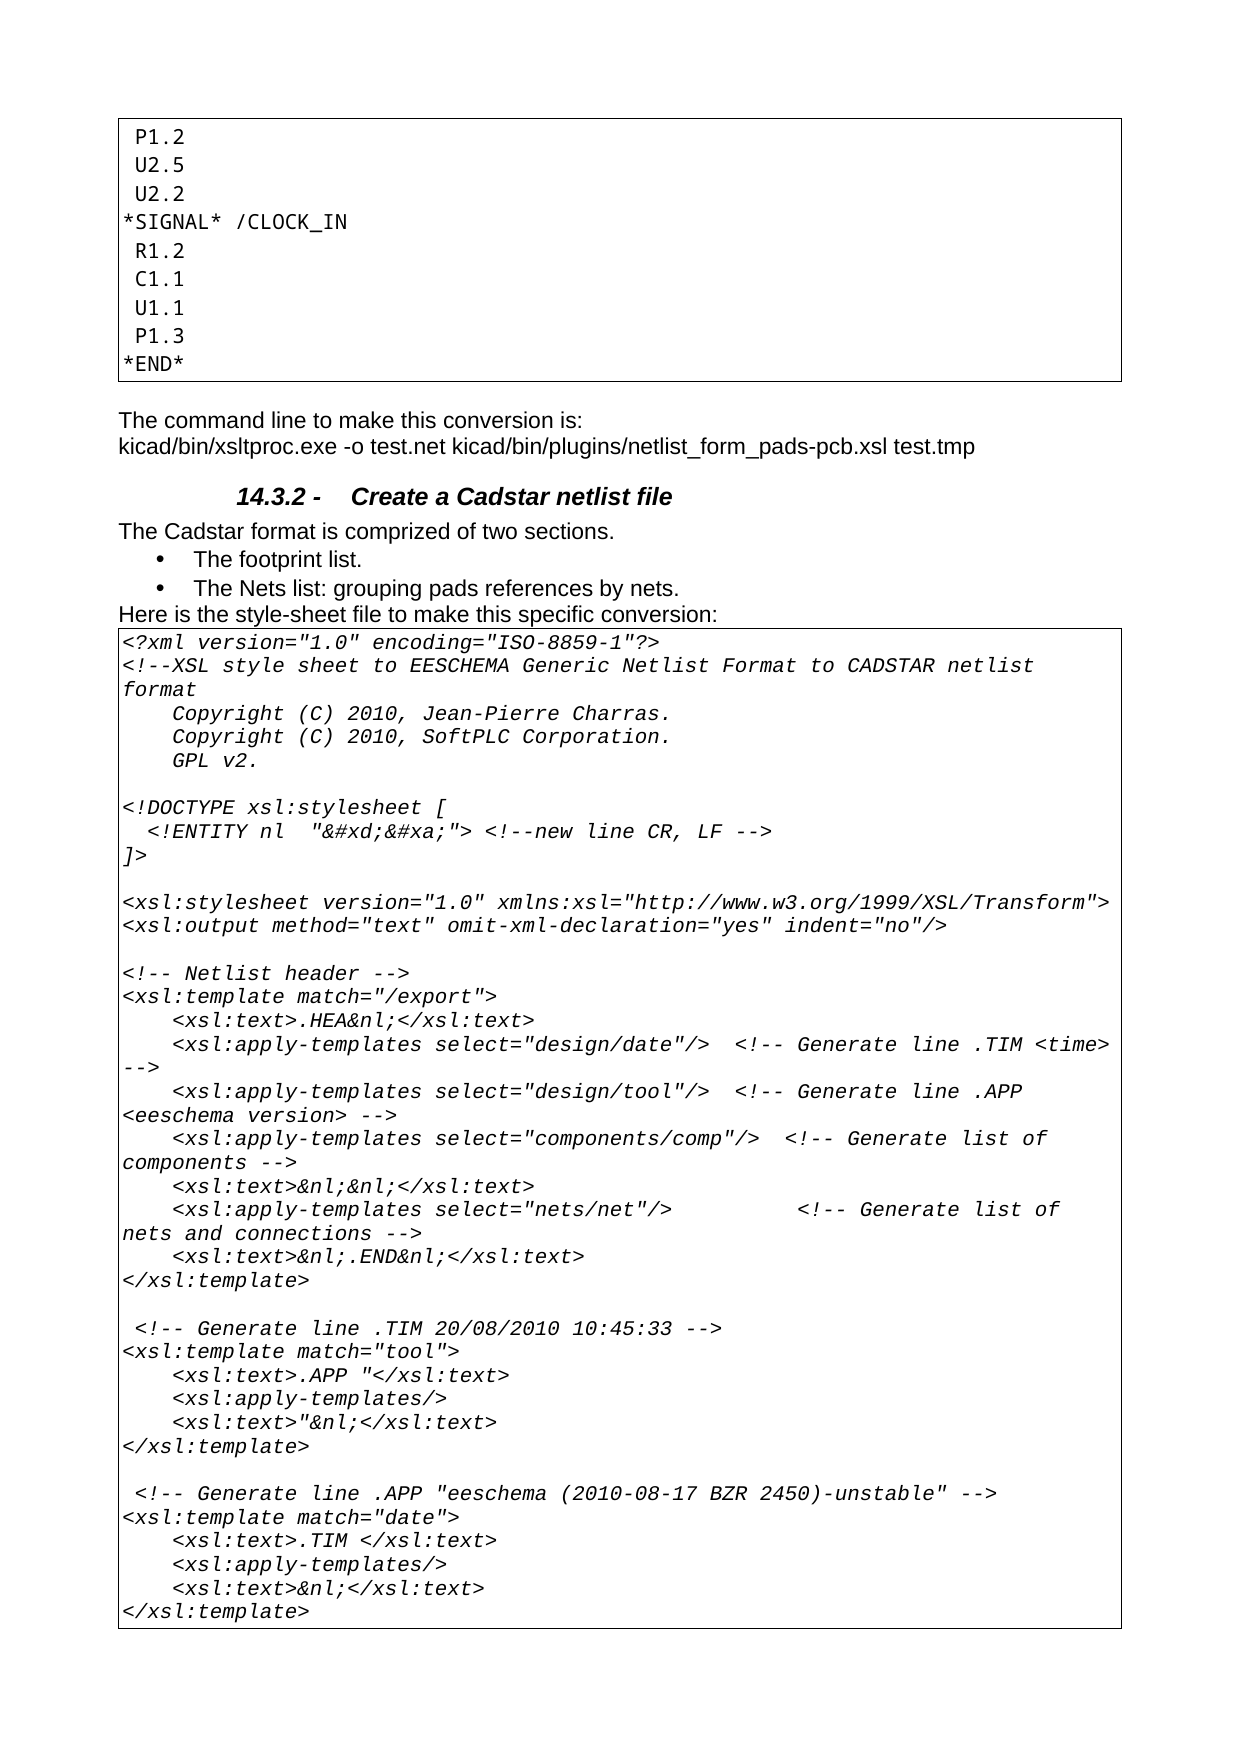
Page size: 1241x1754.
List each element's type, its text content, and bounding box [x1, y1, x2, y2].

text <?xml version="1.0" encoding="ISO-8859-1"?> [119, 629, 1121, 651]
text <xsl:text>&nl;&nl;</xsl:text> [119, 1172, 1121, 1195]
text kicad/bin/xsltproc.exe -o test.net kicad/bin/plugins/netlist_form_pads-pcb.xsl test.tmp [118, 433, 1122, 459]
text The command line to make this conversion is: [118, 407, 1122, 433]
list The footprint list. [156, 544, 1122, 573]
text Here is the style-sheet file to make this specific conversion: [118, 601, 1122, 628]
text </xsl:template> [119, 1432, 1121, 1459]
text <xsl:template match="tool"> [119, 1337, 1121, 1361]
text <xsl:apply-templates/> [119, 1384, 1121, 1408]
text <xsl:text>&nl;.END&nl;</xsl:text> [119, 1243, 1121, 1266]
text The Cadstar format is comprized of two sections. [118, 518, 1122, 544]
text <xsl:apply-templates select="design/tool"/> <!-- Generate line .APP <eeschema version> --> [119, 1077, 1121, 1124]
list The Nets list: grouping pads references by nets. [156, 573, 1122, 601]
text <xsl:apply-templates/> [119, 1550, 1121, 1574]
text <xsl:text>.HEA&nl;</xsl:text> [119, 1006, 1121, 1030]
text <xsl:apply-templates select="design/date"/> <!-- Generate line .TIM <time> --> [119, 1030, 1121, 1077]
text <xsl:text>.TIM </xsl:text> [119, 1526, 1121, 1550]
text <xsl:stylesheet version="1.0" xmlns:xsl="http://www.w3.org/1999/XSL/Transform"> [119, 888, 1121, 912]
text <!-- Generate line .APP "eeschema (2010-08-17 BZR 2450)-unstable" --> [119, 1479, 1121, 1503]
text Copyright (C) 2010, SoftPLC Corporation. [119, 722, 1121, 746]
text </xsl:template> [119, 1597, 1121, 1628]
text Copyright (C) 2010, Jean-Pierre Charras. [119, 699, 1121, 722]
text ]> [119, 841, 1121, 868]
text <!ENTITY nl "&#xd;&#xa;"> <!--new line CR, LF --> [119, 817, 1121, 841]
text <xsl:output method="text" omit-xml-declaration="yes" indent="no"/> [119, 912, 1121, 939]
text <xsl:text>.APP "</xsl:text> [119, 1361, 1121, 1384]
text <xsl:text>"&nl;</xsl:text> [119, 1408, 1121, 1432]
text <xsl:apply-templates select="components/comp"/> <!-- Generate list of components --> [119, 1124, 1121, 1172]
text <xsl:text>&nl;</xsl:text> [119, 1574, 1121, 1597]
text <xsl:apply-templates select="nets/net"/> <!-- Generate list of nets and connections --> [119, 1195, 1121, 1243]
text <!-- Netlist header --> [119, 959, 1121, 982]
text GPL v2. [119, 746, 1121, 774]
text <!-- Generate line .TIM 20/08/2010 10:45:33 --> [119, 1313, 1121, 1337]
text *END* [119, 346, 1121, 381]
text <xsl:template match="/export"> [119, 982, 1121, 1006]
subtitle Create a Cadstar netlist file [236, 482, 1122, 511]
text P1.2 U2.5 U2.2 *SIGNAL* /CLOCK_IN R1.2 C1.1 U1.1 P1.3 [119, 119, 1121, 346]
text <xsl:template match="date"> [119, 1503, 1121, 1526]
text <!--XSL style sheet to EESCHEMA Generic Netlist Format to CADSTAR netlist format [119, 651, 1121, 699]
text </xsl:template> [119, 1266, 1121, 1294]
text <!DOCTYPE xsl:stylesheet [ [119, 793, 1121, 817]
